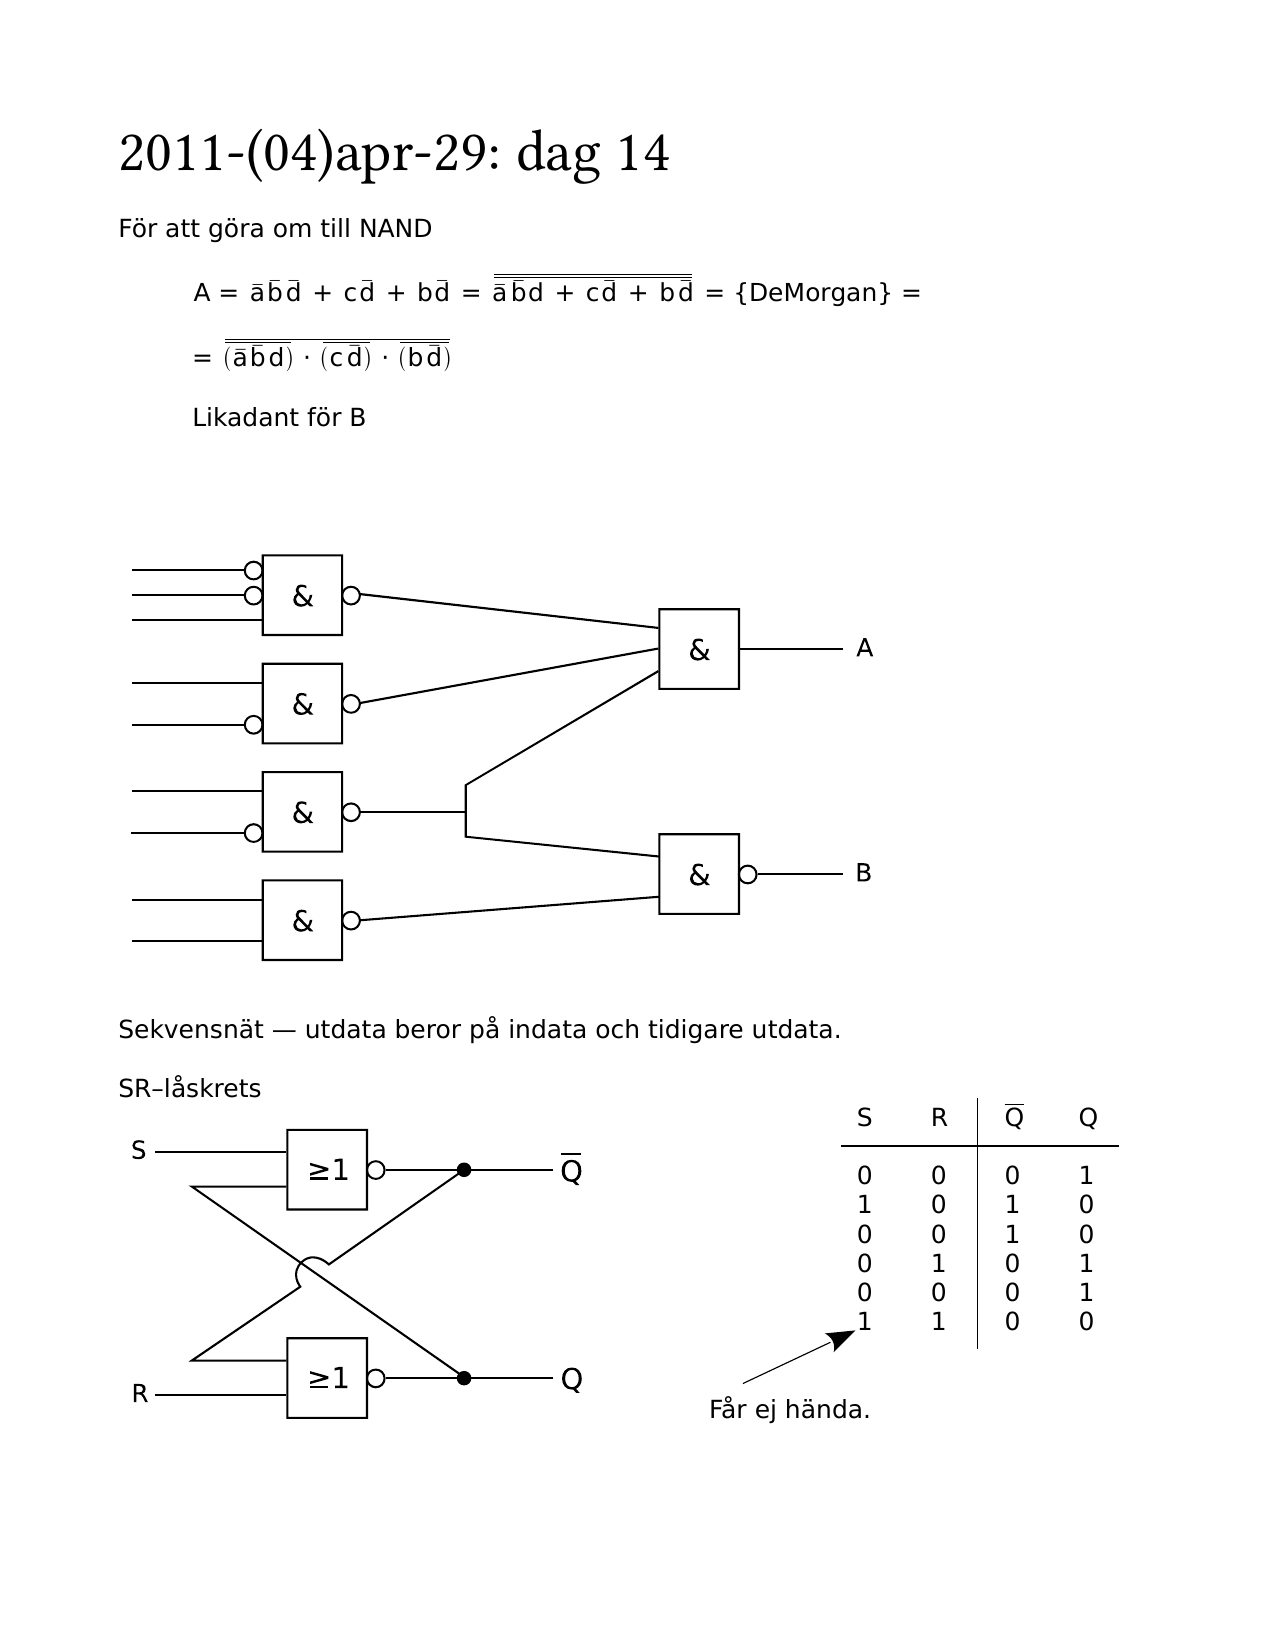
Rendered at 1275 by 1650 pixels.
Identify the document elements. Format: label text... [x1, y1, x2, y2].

text [202, 1191, 430, 1220]
text [243, 1220, 389, 1249]
text [118, 1220, 277, 1249]
text 0 1 [978, 1161, 1157, 1191]
text Q Q [978, 1103, 1157, 1132]
text [118, 1278, 298, 1307]
text [369, 1163, 383, 1177]
text 1 0 [978, 1220, 1157, 1249]
subtitle 2011-(04)apr-29: dag 14 [118, 118, 1157, 185]
text 0 0 [355, 1220, 977, 1249]
text [298, 1265, 319, 1278]
text SR–låskrets [118, 1074, 1157, 1103]
text [285, 1249, 347, 1262]
text Får ej hända. [118, 1395, 1157, 1424]
text [118, 1161, 286, 1191]
text [369, 1171, 457, 1191]
text För att göra om till NAND [118, 214, 1157, 243]
text 0 1 [304, 1249, 977, 1278]
text 0 1 [978, 1249, 1157, 1278]
text [118, 1191, 236, 1220]
text [232, 1307, 402, 1336]
text [118, 1307, 267, 1336]
text [274, 1278, 360, 1307]
text [118, 1249, 298, 1278]
text 0 0 [382, 1161, 977, 1191]
text 0 0 [978, 1307, 1157, 1336]
text 0 1 [978, 1278, 1157, 1307]
text 0 0 [326, 1278, 977, 1307]
text S R [118, 1103, 977, 1132]
text 1 0 [978, 1191, 1157, 1220]
text 1 0 [396, 1191, 977, 1220]
text Likadant för B [118, 403, 1157, 432]
text [289, 1161, 365, 1191]
text Sekvensnät — utdata beror på indata och tidigare utdata. [118, 1016, 1157, 1045]
text 1 1 [368, 1307, 977, 1336]
